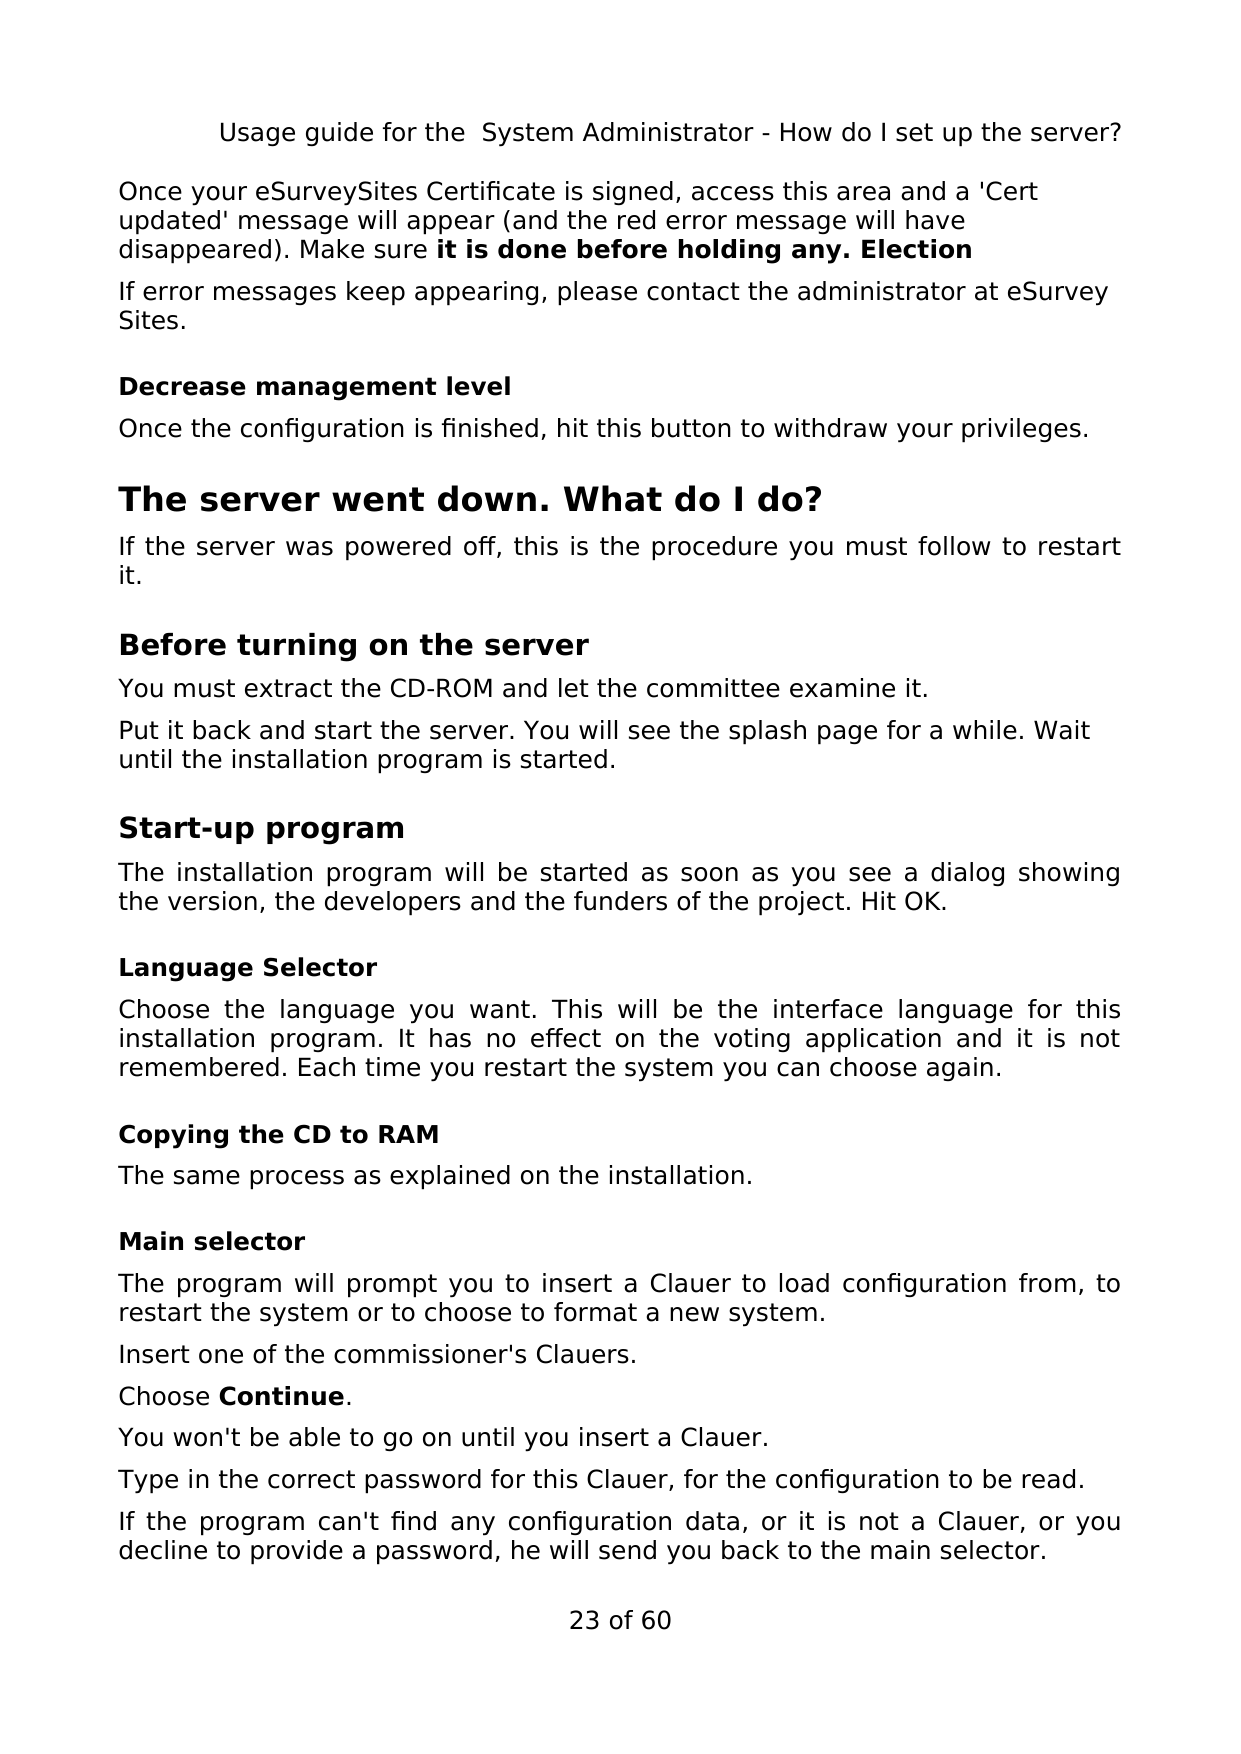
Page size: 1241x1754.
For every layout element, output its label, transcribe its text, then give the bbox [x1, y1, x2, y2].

text Choose the language you want. This will be the interface language for this installation program. It has no effect on the voting application and it is not remembered. Each time you restart the system you can choose again. [118, 995, 1122, 1083]
text The same process as explained on the installation. [118, 1161, 1122, 1191]
text If the program can't find any configuration data, or it is not a Clauer, or you decline to provide a password, he will send you back to the main selector. [118, 1507, 1122, 1565]
text Once your eSurveySites Certificate is signed, access this area and a 'Cert updated' message will appear (and the red error message will have disappeared). Make sure it is done before holding any. Election [118, 177, 1122, 264]
subtitle Before turning on the server [118, 628, 1122, 662]
subtitle The server went down. What do I do? [118, 480, 1122, 519]
subtitle Decrease management level [118, 373, 1122, 401]
text The installation program will be started as soon as you see a dialog showing the version, the developers and the funders of the project. Hit OK. [118, 858, 1122, 917]
text You won't be able to go on until you insert a Clauer. [118, 1423, 1122, 1452]
text The program will prompt you to insert a Clauer to load configuration from, to restart the system or to choose to format a new system. [118, 1269, 1122, 1327]
text Put it back and start the server. You will see the splash page for a while. Wait until the installation program is started. [118, 716, 1122, 774]
text Choose Continue. [118, 1382, 1122, 1411]
text Insert one of the commissioner's Clauers. [118, 1340, 1122, 1369]
subtitle Language Selector [118, 954, 1122, 983]
subtitle Main selector [118, 1228, 1122, 1257]
text You must extract the CD-ROM and let the committee examine it. [118, 674, 1122, 703]
text Type in the correct password for this Clauer, for the configuration to be read. [118, 1465, 1122, 1494]
subtitle Copying the CD to RAM [118, 1120, 1122, 1149]
text Once the configuration is finished, hit this button to withdraw your privileges. [118, 414, 1122, 443]
text If the server was powered off, this is the procedure you must follow to restart it. [118, 532, 1122, 590]
subtitle Start-up program [118, 812, 1122, 846]
text If error messages keep appearing, please contact the administrator at eSurvey Sites. [118, 277, 1122, 335]
